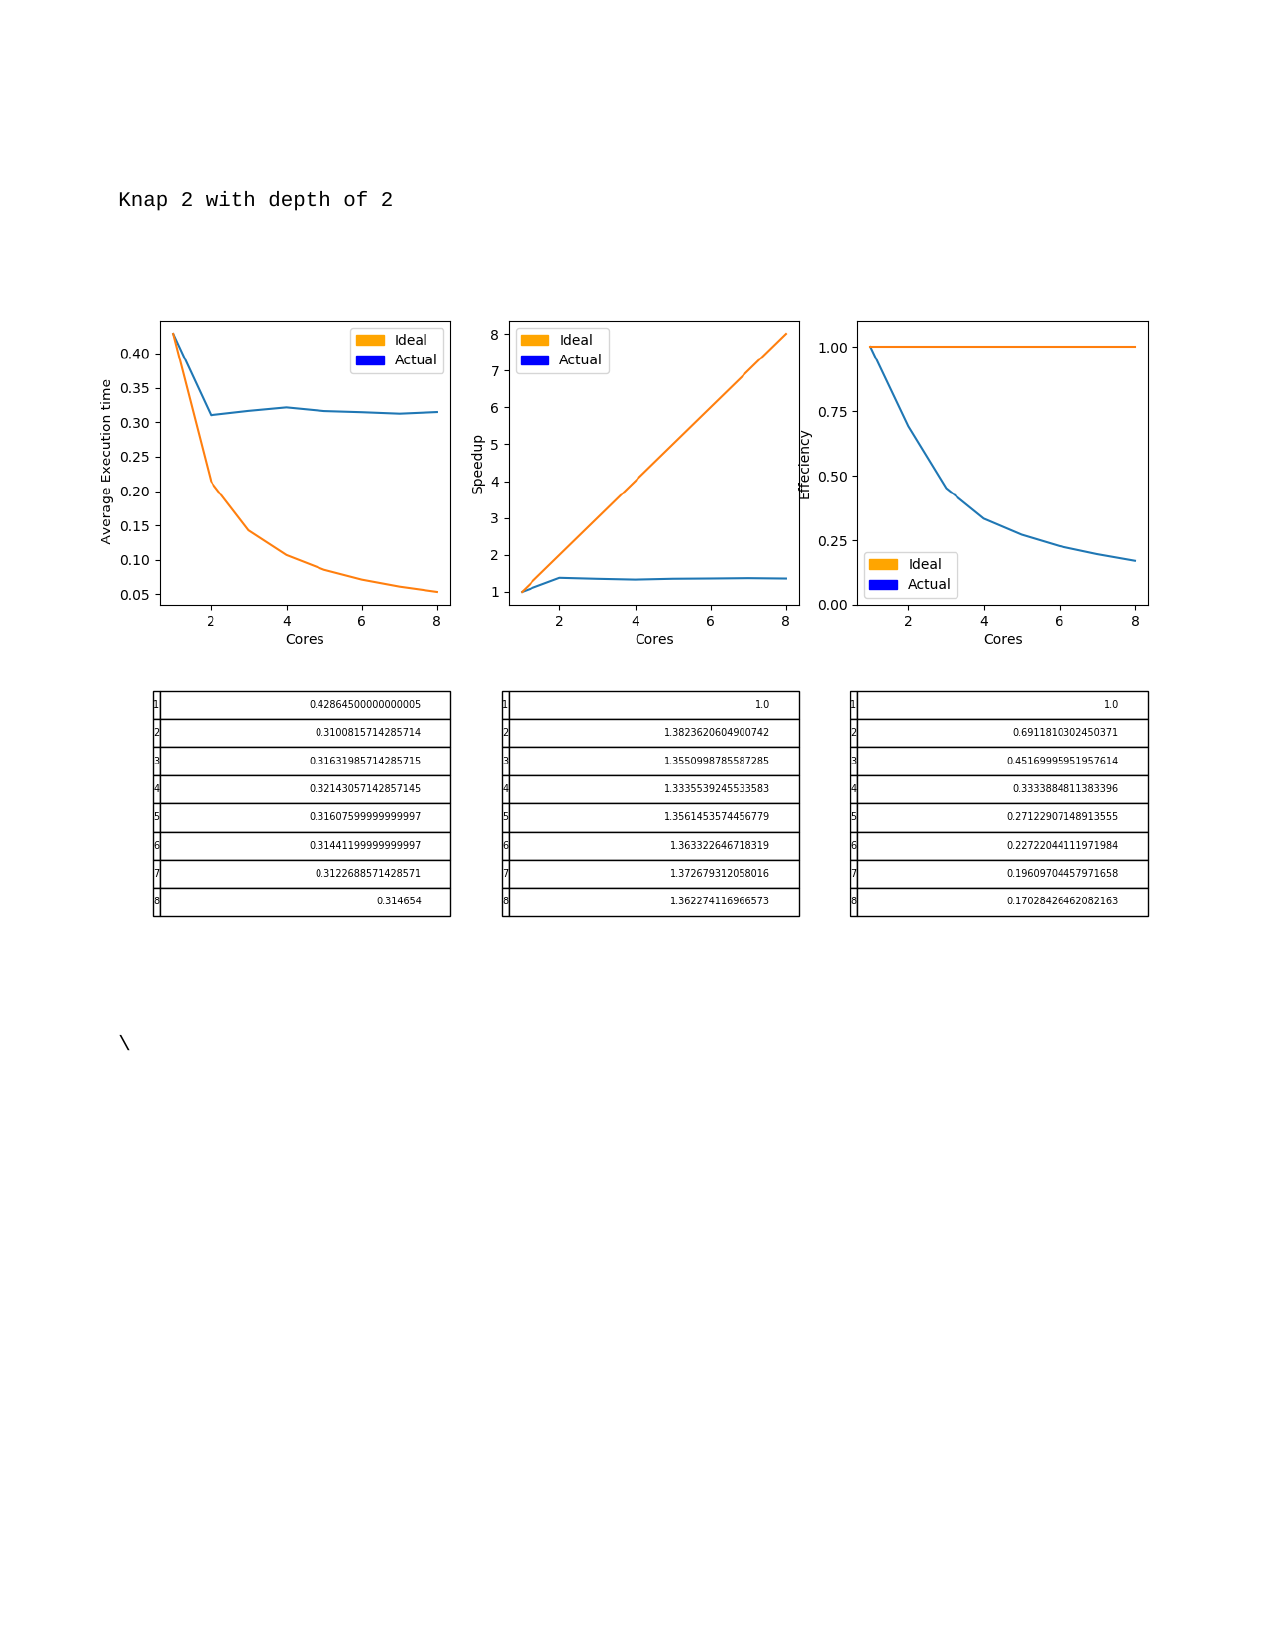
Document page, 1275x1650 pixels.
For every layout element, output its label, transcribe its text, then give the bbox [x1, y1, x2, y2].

picture [0, 224, 1275, 1034]
text Knap 2 with depth of 2 [118, 189, 1157, 213]
text [118, 213, 1157, 224]
text \ [118, 1034, 1157, 1057]
